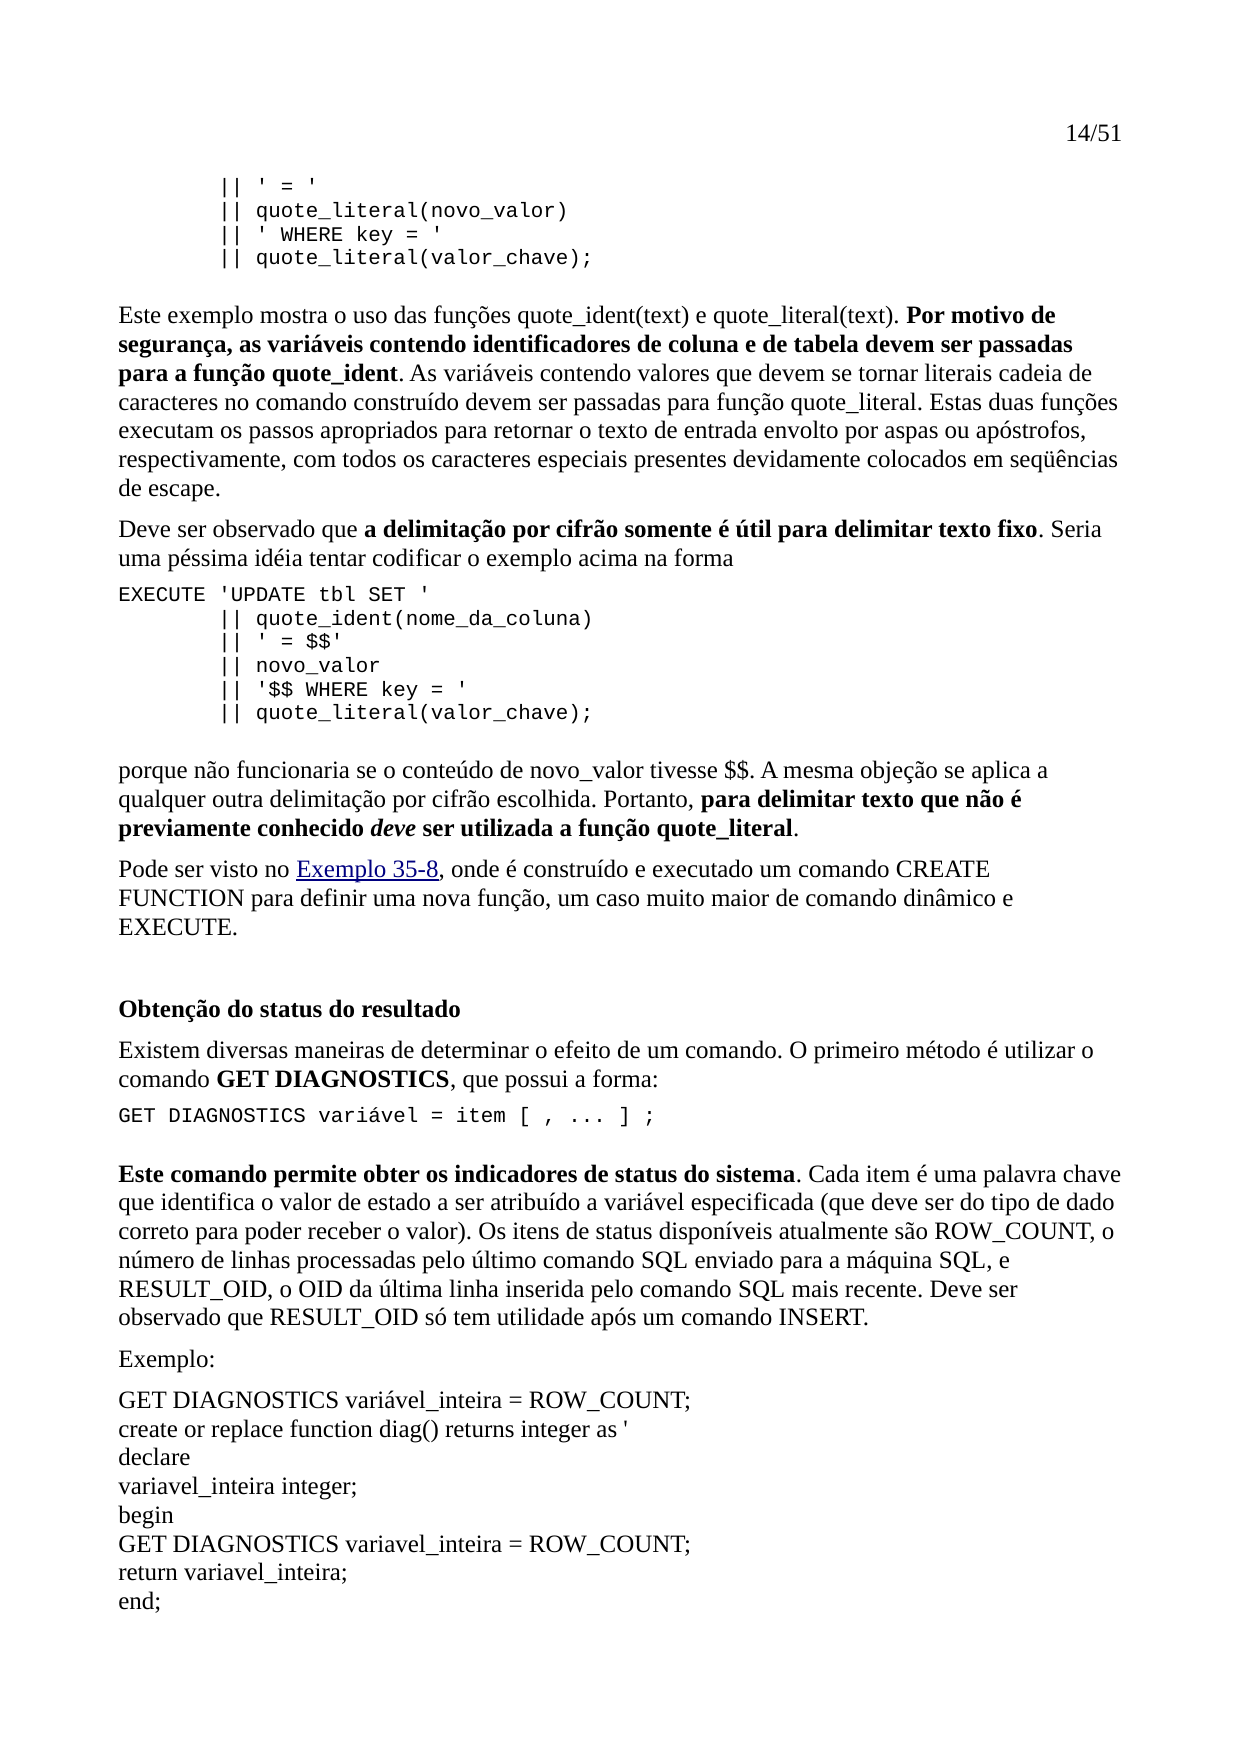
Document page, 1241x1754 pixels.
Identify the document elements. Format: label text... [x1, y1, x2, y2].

text Este exemplo mostra o uso das funções quote_ident(text) e quote_literal(text). Por motivo de segurança, as variáveis contendo identificadores de coluna e de tabela devem ser passadas para a função quote_ident. As variáveis contendo valores que devem se tornar literais cadeia de caracteres no comando construído devem ser passadas para função quote_literal. Estas duas funções executam os passos apropriados para retornar o texto de entrada envolto por aspas ou apóstrofos, respectivamente, com todos os caracteres especiais presentes devidamente colocados em seqüências de escape. [118, 300, 1122, 502]
text || quote_ident(nome_da_coluna) [118, 608, 1122, 631]
text || quote_literal(valor_chave); [118, 247, 1122, 271]
text GET DIAGNOSTICS variavel_inteira = ROW_COUNT; [118, 1529, 1122, 1557]
text Obtenção do status do resultado [118, 994, 1122, 1023]
text || '$$ WHERE key = ' [118, 679, 1122, 702]
text Exemplo: [118, 1344, 1122, 1372]
text || quote_literal(valor_chave); [118, 702, 1122, 726]
text end; [118, 1586, 1122, 1615]
text porque não funcionaria se o conteúdo de novo_valor tivesse $$. A mesma objeção se aplica a qualquer outra delimitação por cifrão escolhida. Portanto, para delimitar texto que não é previamente conhecido deve ser utilizada a função quote_literal. [118, 756, 1122, 842]
text GET DIAGNOSTICS variável = item [ , ... ] ; [118, 1106, 1122, 1129]
text Este comando permite obter os indicadores de status do sistema. Cada item é uma palavra chave que identifica o valor de estado a ser atribuído a variável especificada (que deve ser do tipo de dado correto para poder receber o valor). Os itens de status disponíveis atualmente são ROW_COUNT, o número de linhas processadas pelo último comando SQL enviado para a máquina SQL, e RESULT_OID, o OID da última linha inserida pelo comando SQL mais recente. Deve ser observado que RESULT_OID só tem utilidade após um comando INSERT. [118, 1159, 1122, 1331]
text GET DIAGNOSTICS variável_inteira = ROW_COUNT; [118, 1385, 1122, 1414]
text create or replace function diag() returns integer as ' [118, 1414, 1122, 1442]
text || ' WHERE key = ' [118, 224, 1122, 247]
text return variavel_inteira; [118, 1557, 1122, 1586]
text || ' = $$' [118, 631, 1122, 655]
text || quote_literal(novo_valor) [118, 200, 1122, 224]
text || ' = ' [118, 176, 1122, 200]
text begin [118, 1500, 1122, 1529]
text Pode ser visto no Exemplo 35-8, onde é construído e executado um comando CREATE FUNCTION para definir uma nova função, um caso muito maior de comando dinâmico e EXECUTE. [118, 854, 1122, 941]
text || novo_valor [118, 655, 1122, 679]
text declare [118, 1442, 1122, 1471]
text variavel_inteira integer; [118, 1471, 1122, 1500]
text Existem diversas maneiras de determinar o efeito de um comando. O primeiro método é utilizar o comando GET DIAGNOSTICS, que possui a forma: [118, 1036, 1122, 1093]
text Deve ser observado que a delimitação por cifrão somente é útil para delimitar texto fixo. Seria uma péssima idéia tentar codificar o exemplo acima na forma [118, 514, 1122, 572]
text EXECUTE 'UPDATE tbl SET ' [118, 584, 1122, 608]
